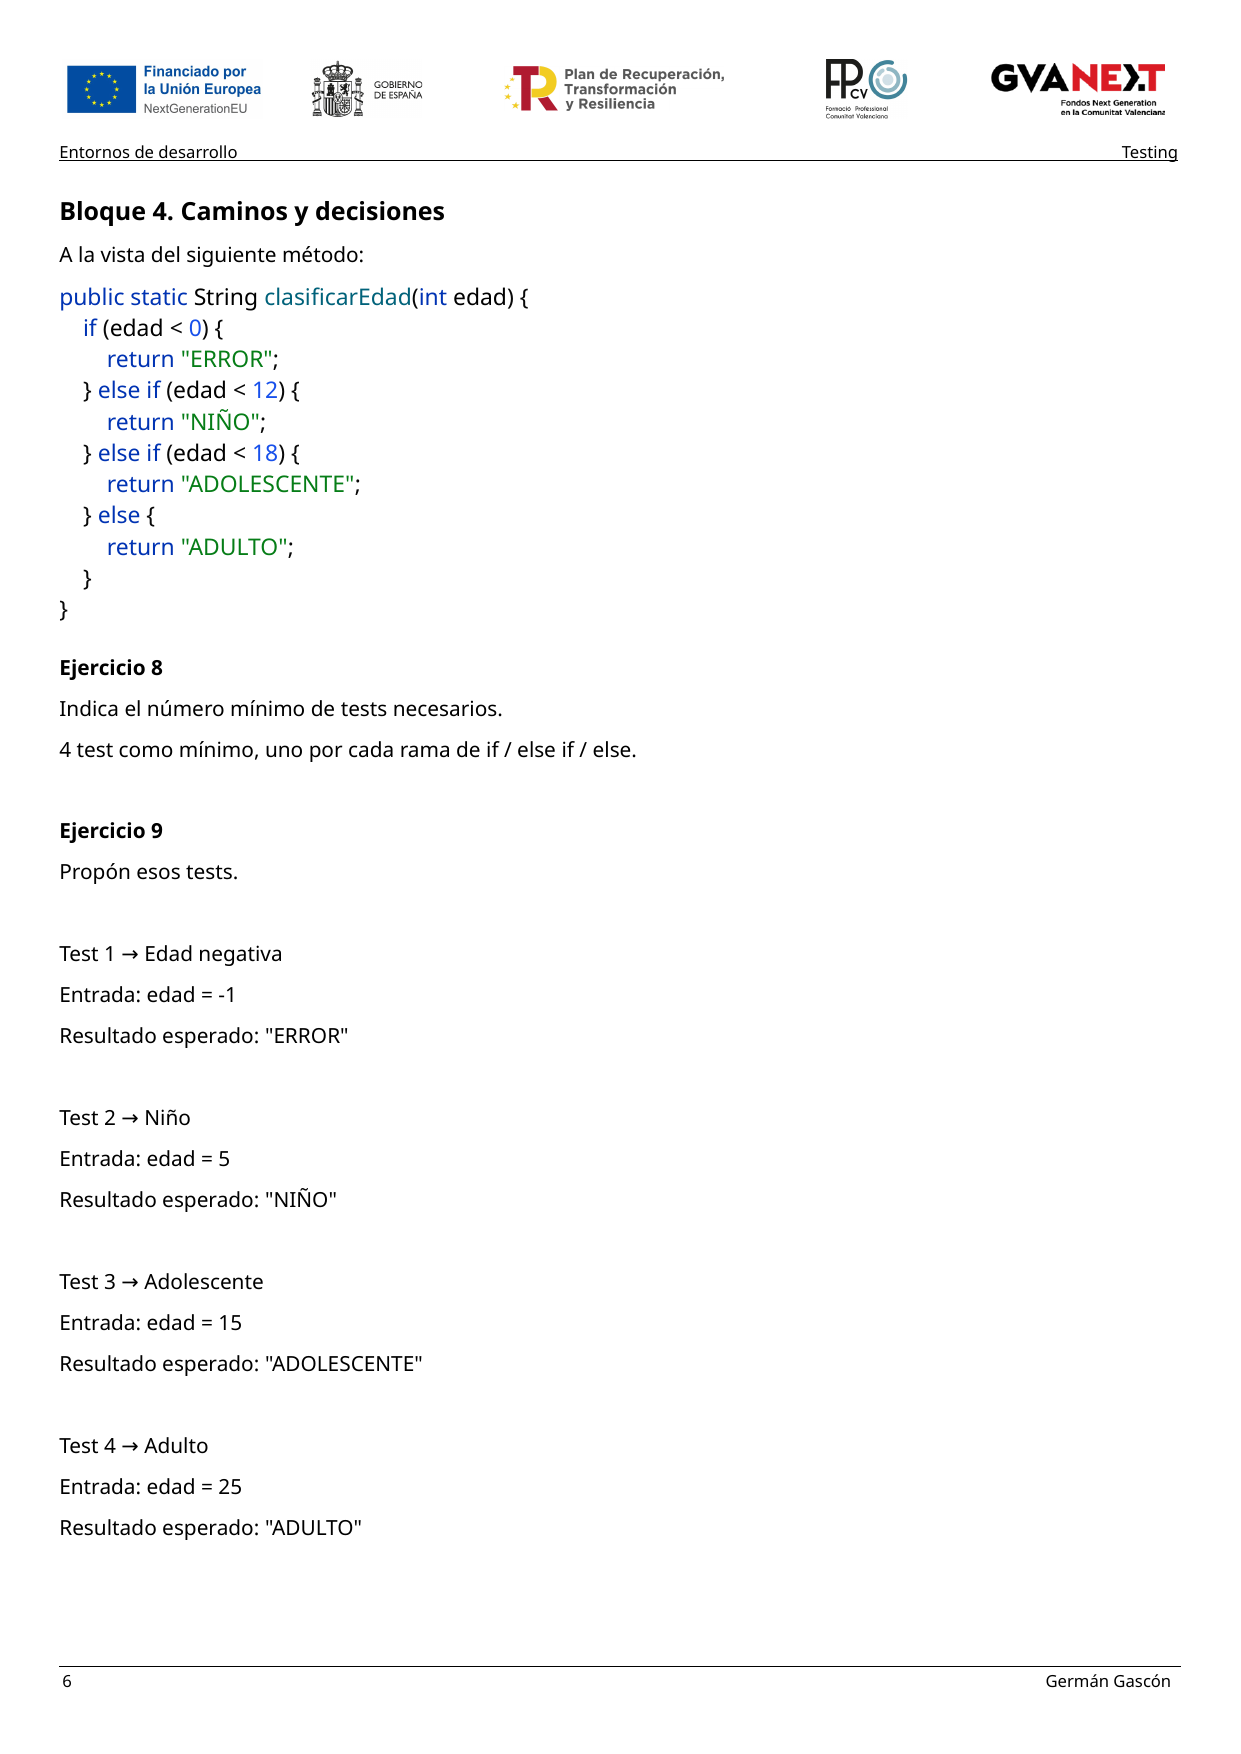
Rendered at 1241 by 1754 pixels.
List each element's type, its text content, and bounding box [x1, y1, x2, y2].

text Resultado esperado: "NIÑO" [59, 1185, 1181, 1214]
text Indica el número mínimo de tests necesarios. [59, 694, 1181, 722]
picture [310, 59, 423, 118]
picture [991, 63, 1165, 115]
text Resultado esperado: "ADOLESCENTE" [59, 1349, 1181, 1378]
text public static String clasificarEdad(int edad) { if (edad < 0) { return "ERROR"; } else if (edad < 12) { return "NIÑO"; } else if (edad < 18) { return "ADOLESCENTE"; } else { return "ADULTO"; } } [59, 281, 1181, 624]
text Test 1 → Edad negativa [59, 939, 1181, 968]
text Ejercicio 9 [59, 817, 1181, 845]
text Propón esos tests. [59, 857, 1181, 886]
text A la vista del siguiente método: [59, 240, 1181, 268]
text Test 2 → Niño [59, 1103, 1181, 1132]
text Test 4 → Adulto [59, 1432, 1181, 1460]
text Entrada: edad = 5 [59, 1144, 1181, 1173]
text Bloque 4. Caminos y decisiones [59, 193, 1181, 227]
text Entrada: edad = 25 [59, 1472, 1181, 1501]
text 4 test como mínimo, uno por cada rama de if / else if / else. [59, 735, 1181, 763]
picture [62, 59, 264, 119]
text Ejercicio 8 [59, 653, 1181, 681]
text Test 3 → Adolescente [59, 1267, 1181, 1296]
text Resultado esperado: "ADULTO" [59, 1513, 1181, 1542]
picture [504, 66, 724, 111]
text Entrada: edad = -1 [59, 980, 1181, 1009]
picture [825, 59, 909, 119]
text Resultado esperado: "ERROR" [59, 1021, 1181, 1050]
text Entrada: edad = 15 [59, 1308, 1181, 1337]
